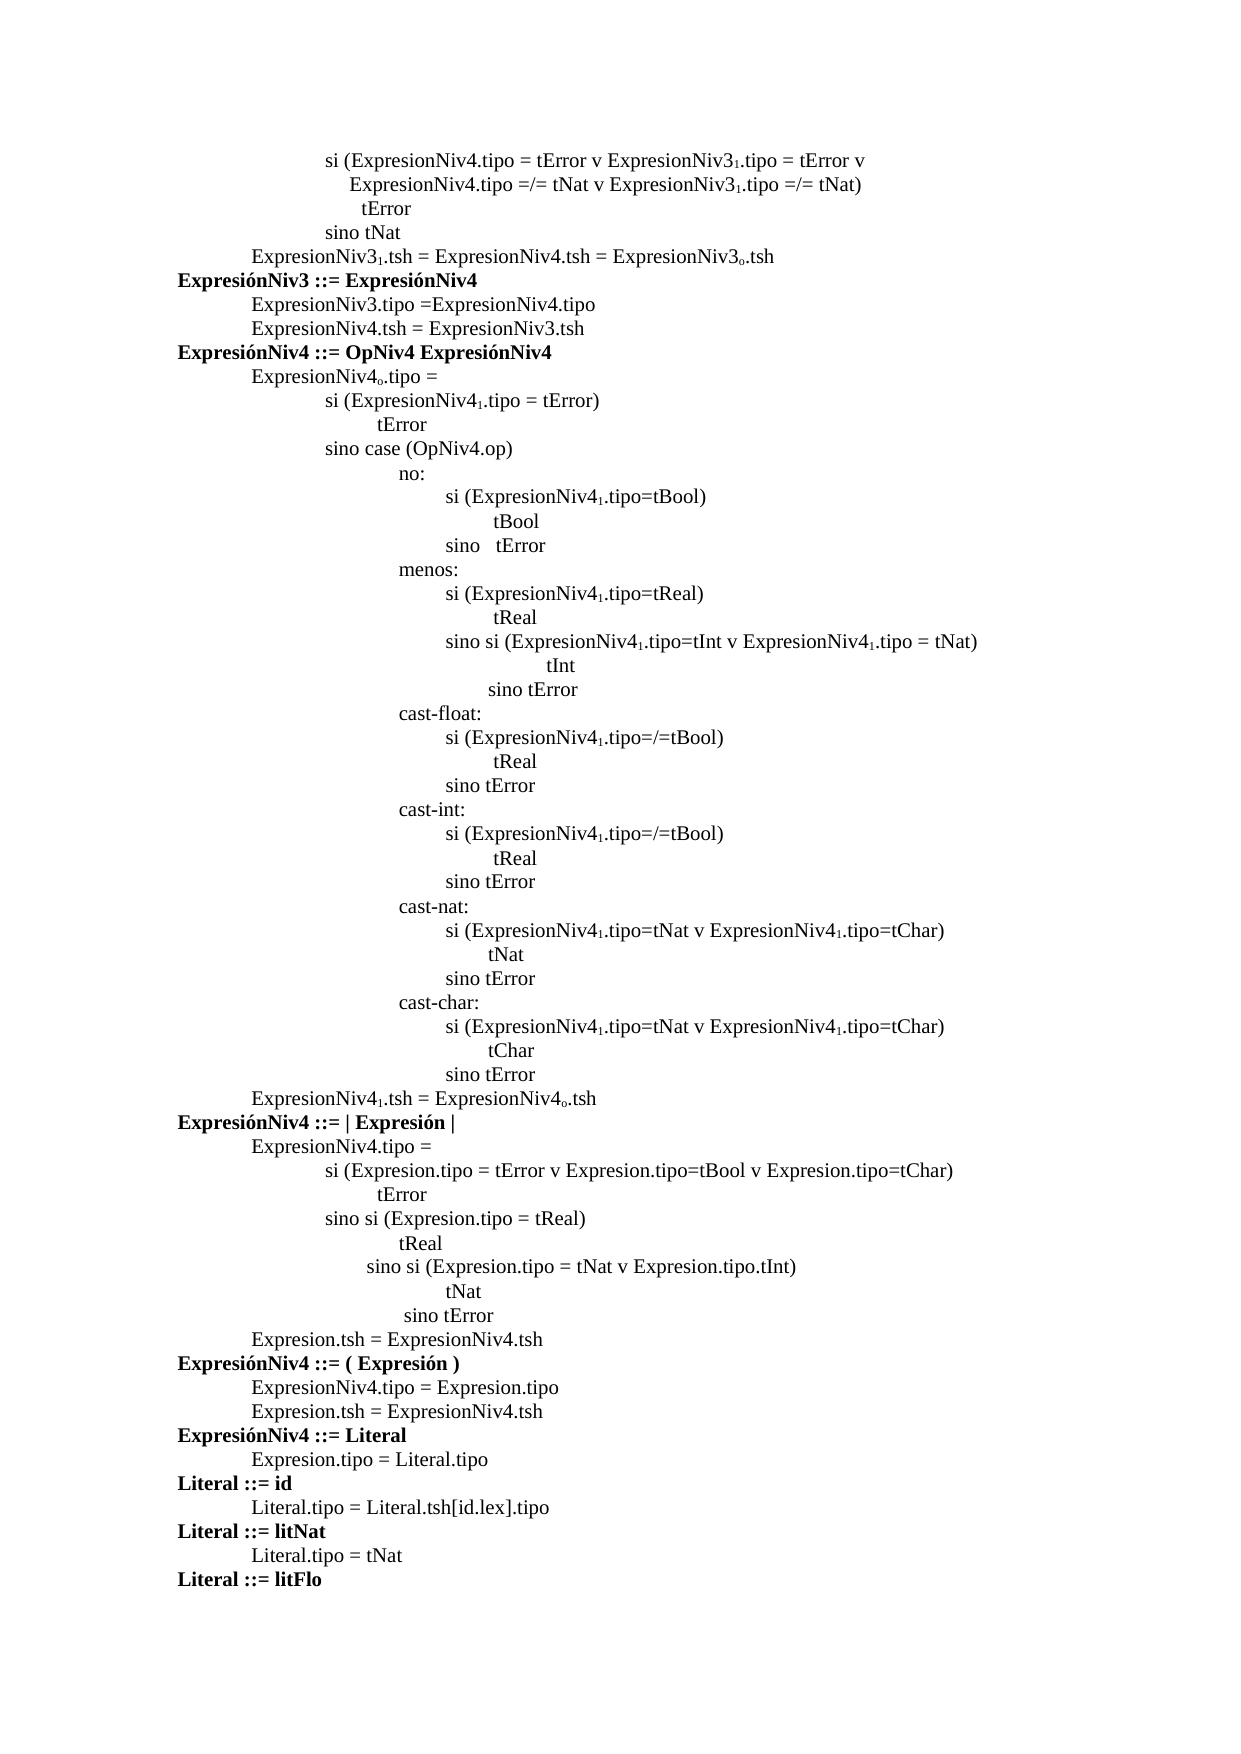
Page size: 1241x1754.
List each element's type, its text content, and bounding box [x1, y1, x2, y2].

text cast-float: [177, 701, 1063, 725]
text si (ExpresionNiv41.tipo = tError) [177, 388, 1063, 412]
text tReal [177, 605, 1063, 629]
text si (ExpresionNiv41.tipo=/=tBool) [177, 821, 1063, 845]
text menos: [177, 557, 1063, 581]
text sino si (ExpresionNiv41.tipo=tInt v ExpresionNiv41.tipo = tNat) [177, 629, 1063, 653]
text sino si (Expresion.tipo = tReal) [177, 1206, 1063, 1230]
text sino tError [177, 677, 1063, 701]
text no: [177, 460, 1063, 484]
text sino case (OpNiv4.op) [177, 436, 1063, 460]
text ExpresiónNiv4 ::= OpNiv4 ExpresiónNiv4 [177, 340, 1063, 364]
text si (Expresion.tipo = tError v Expresion.tipo=tBool v Expresion.tipo=tChar) [177, 1158, 1063, 1182]
text ExpresionNiv3.tipo =ExpresionNiv4.tipo [177, 292, 1063, 316]
text tError [177, 412, 1063, 436]
text cast-nat: [177, 893, 1063, 918]
text cast-int: [177, 797, 1063, 821]
text sino tError [177, 1062, 1063, 1086]
text sino tNat [177, 220, 1063, 244]
text ExpresionNiv4.tipo = [177, 1134, 1063, 1158]
text ExpresionNiv4.tipo = Expresion.tipo [177, 1375, 1063, 1399]
text sino si (Expresion.tipo = tNat v Expresion.tipo.tInt) [177, 1254, 1063, 1278]
text Expresion.tsh = ExpresionNiv4.tsh [177, 1399, 1063, 1423]
text ExpresiónNiv4 ::= | Expresión | [177, 1110, 1063, 1134]
text tBool [177, 508, 1063, 533]
text ExpresiónNiv4 ::= ( Expresión ) [177, 1351, 1063, 1375]
text tReal [177, 845, 1063, 869]
text Expresion.tipo = Literal.tipo [177, 1447, 1063, 1471]
text tNat [177, 942, 1063, 966]
text Literal ::= id [177, 1471, 1063, 1495]
text si (ExpresionNiv41.tipo=/=tBool) [177, 725, 1063, 749]
text Literal.tipo = Literal.tsh[id.lex].tipo [177, 1495, 1063, 1519]
text tInt [177, 653, 1063, 677]
text tNat [177, 1278, 1063, 1303]
text cast-char: [177, 990, 1063, 1014]
text ExpresionNiv31.tsh = ExpresionNiv4.tsh = ExpresionNiv3o.tsh [177, 244, 1063, 268]
text tChar [177, 1038, 1063, 1062]
text tReal [177, 749, 1063, 773]
text Literal ::= litFlo [177, 1567, 1063, 1591]
text ExpresionNiv4.tsh = ExpresionNiv3.tsh [177, 316, 1063, 340]
text ExpresiónNiv4 ::= Literal [177, 1423, 1063, 1447]
text ExpresionNiv41.tsh = ExpresionNiv4o.tsh [177, 1086, 1063, 1110]
text si (ExpresionNiv41.tipo=tNat v ExpresionNiv41.tipo=tChar) [177, 1014, 1063, 1038]
text Expresion.tsh = ExpresionNiv4.tsh [177, 1327, 1063, 1351]
text sino tError [177, 773, 1063, 797]
text Literal.tipo = tNat [177, 1543, 1063, 1567]
text si (ExpresionNiv41.tipo=tReal) [177, 581, 1063, 605]
text si (ExpresionNiv41.tipo=tNat v ExpresionNiv41.tipo=tChar) [177, 918, 1063, 942]
text tReal [177, 1230, 1063, 1254]
text sino tError [177, 966, 1063, 990]
text ExpresionNiv4o.tipo = [177, 364, 1063, 388]
text sino tError [177, 533, 1063, 557]
text tError [177, 1182, 1063, 1206]
text sino tError [177, 1303, 1063, 1327]
text sino tError [177, 869, 1063, 893]
text si (ExpresionNiv4.tipo = tError v ExpresionNiv31.tipo = tError v [177, 148, 1063, 172]
text tError [177, 196, 1063, 220]
text Literal ::= litNat [177, 1519, 1063, 1543]
text ExpresiónNiv3 ::= ExpresiónNiv4 [177, 268, 1063, 292]
text ExpresionNiv4.tipo =/= tNat v ExpresionNiv31.tipo =/= tNat) [177, 172, 1063, 196]
text si (ExpresionNiv41.tipo=tBool) [177, 484, 1063, 508]
